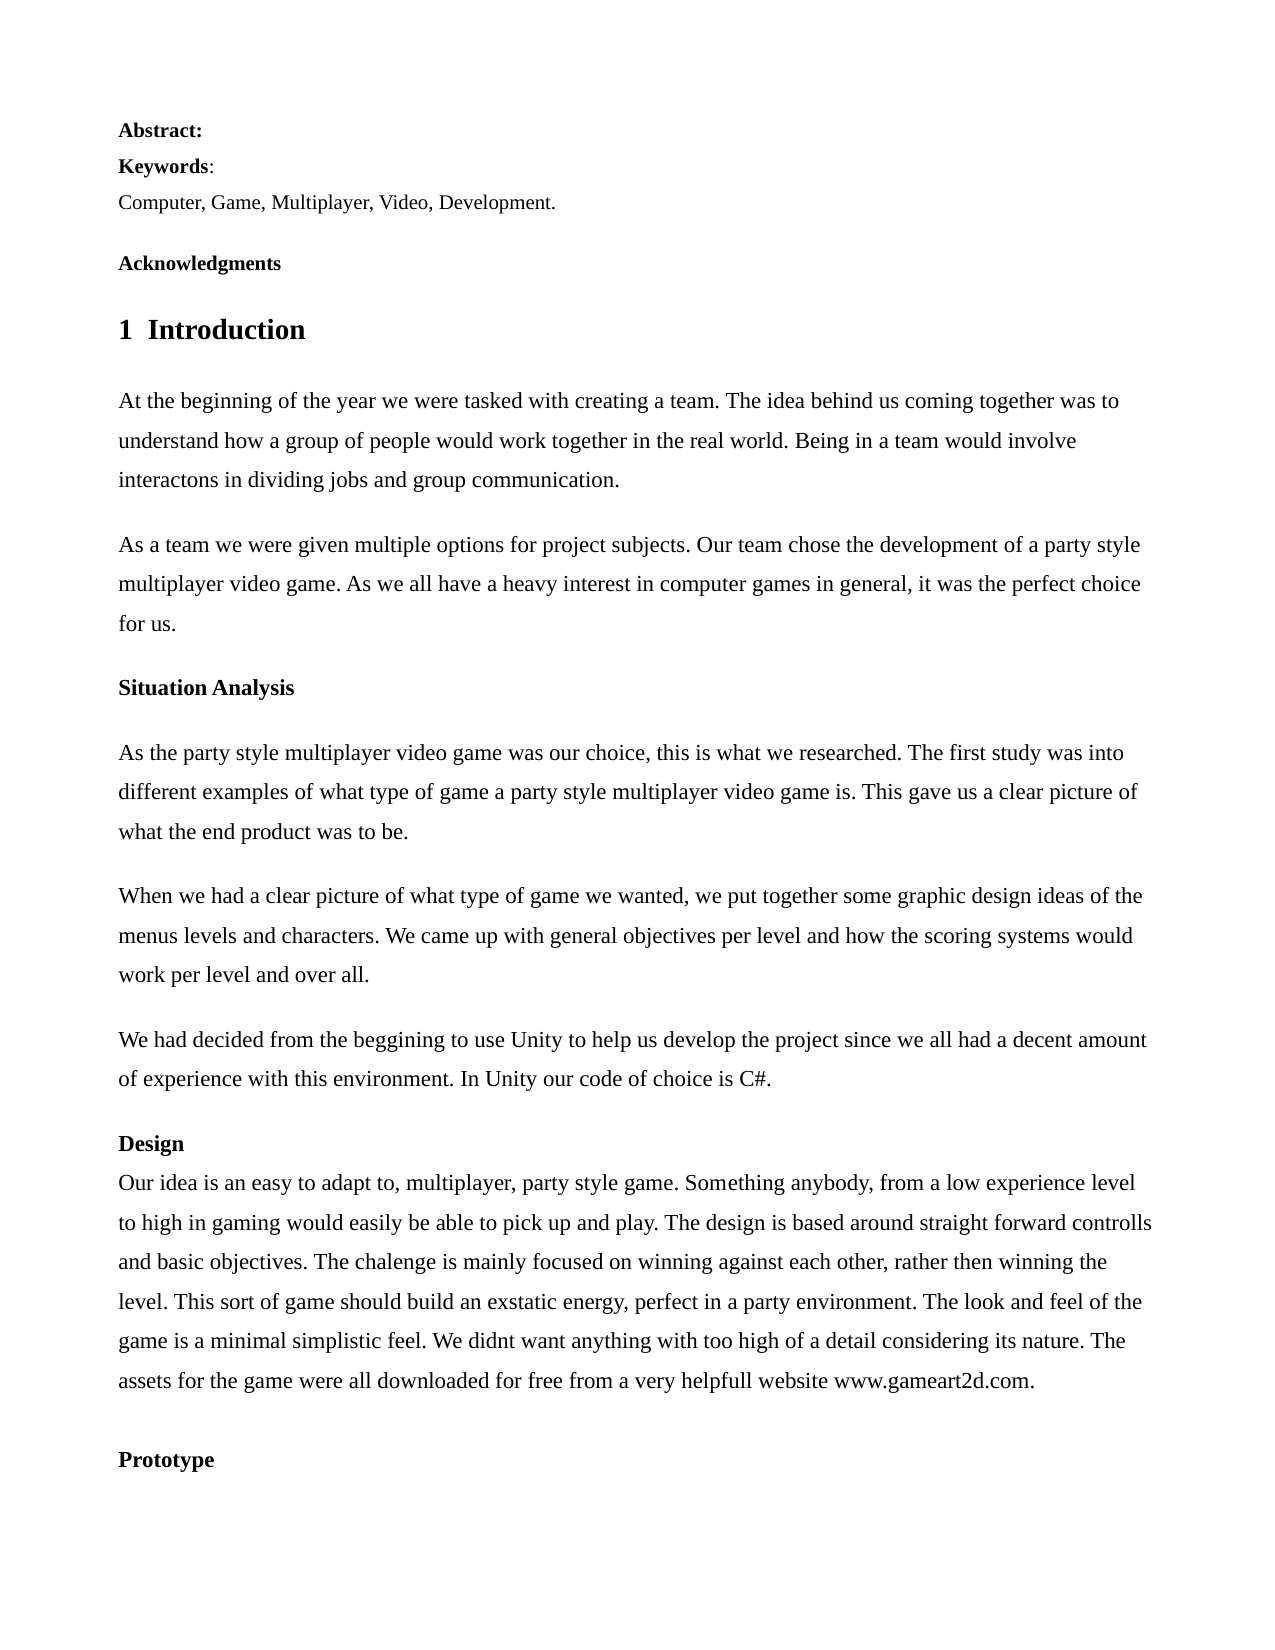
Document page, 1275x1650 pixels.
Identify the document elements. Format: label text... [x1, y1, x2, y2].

text 1 Introduction [118, 312, 1157, 346]
text Acknowledgments [118, 251, 1157, 275]
text When we had a clear picture of what type of game we wanted, we put together some graphic design ideas of the menus levels and characters. We came up with general objectives per level and how the scoring systems would work per level and over all. [118, 882, 1157, 988]
text Computer, Game, Multiplayer, Video, Development. [118, 190, 1157, 214]
text Abstract: [118, 118, 1157, 142]
text As a team we were given multiple options for project subjects. Our team chose the development of a party style multiplayer video game. As we all have a heavy interest in computer games in general, it was the perfect choice for us. [118, 531, 1157, 636]
text Keywords: [118, 154, 1157, 178]
text Design [118, 1130, 1157, 1156]
text Situation Analysis [118, 674, 1157, 701]
text Our idea is an easy to adapt to, multiplayer, party style game. Something anybody, from a low experience level to high in gaming would easily be able to pick up and play. The design is based around straight forward controlls and basic objectives. The chalenge is mainly focused on winning against each other, rather then winning the level. This sort of game should build an exstatic energy, perfect in a party environment. The look and feel of the game is a minimal simplistic feel. We didnt want anything with too high of a detail considering its nature. The assets for the game were all downloaded for free from a very helpfull website www.gameart2d.com. [118, 1169, 1157, 1393]
text Prototype [118, 1446, 1157, 1472]
text At the beginning of the year we were tasked with creating a team. The idea behind us coming together was to understand how a group of people would work together in the real world. Being in a team would involve interactons in dividing jobs and group communication. [118, 388, 1157, 493]
text We had decided from the beggining to use Unity to help us develop the project since we all had a decent amount of experience with this environment. In Unity our code of choice is C#. [118, 1026, 1157, 1092]
text As the party style multiplayer video game was our choice, this is what we researched. The first study was into different examples of what type of game a party style multiplayer video game is. This gave us a clear picture of what the end product was to be. [118, 739, 1157, 844]
